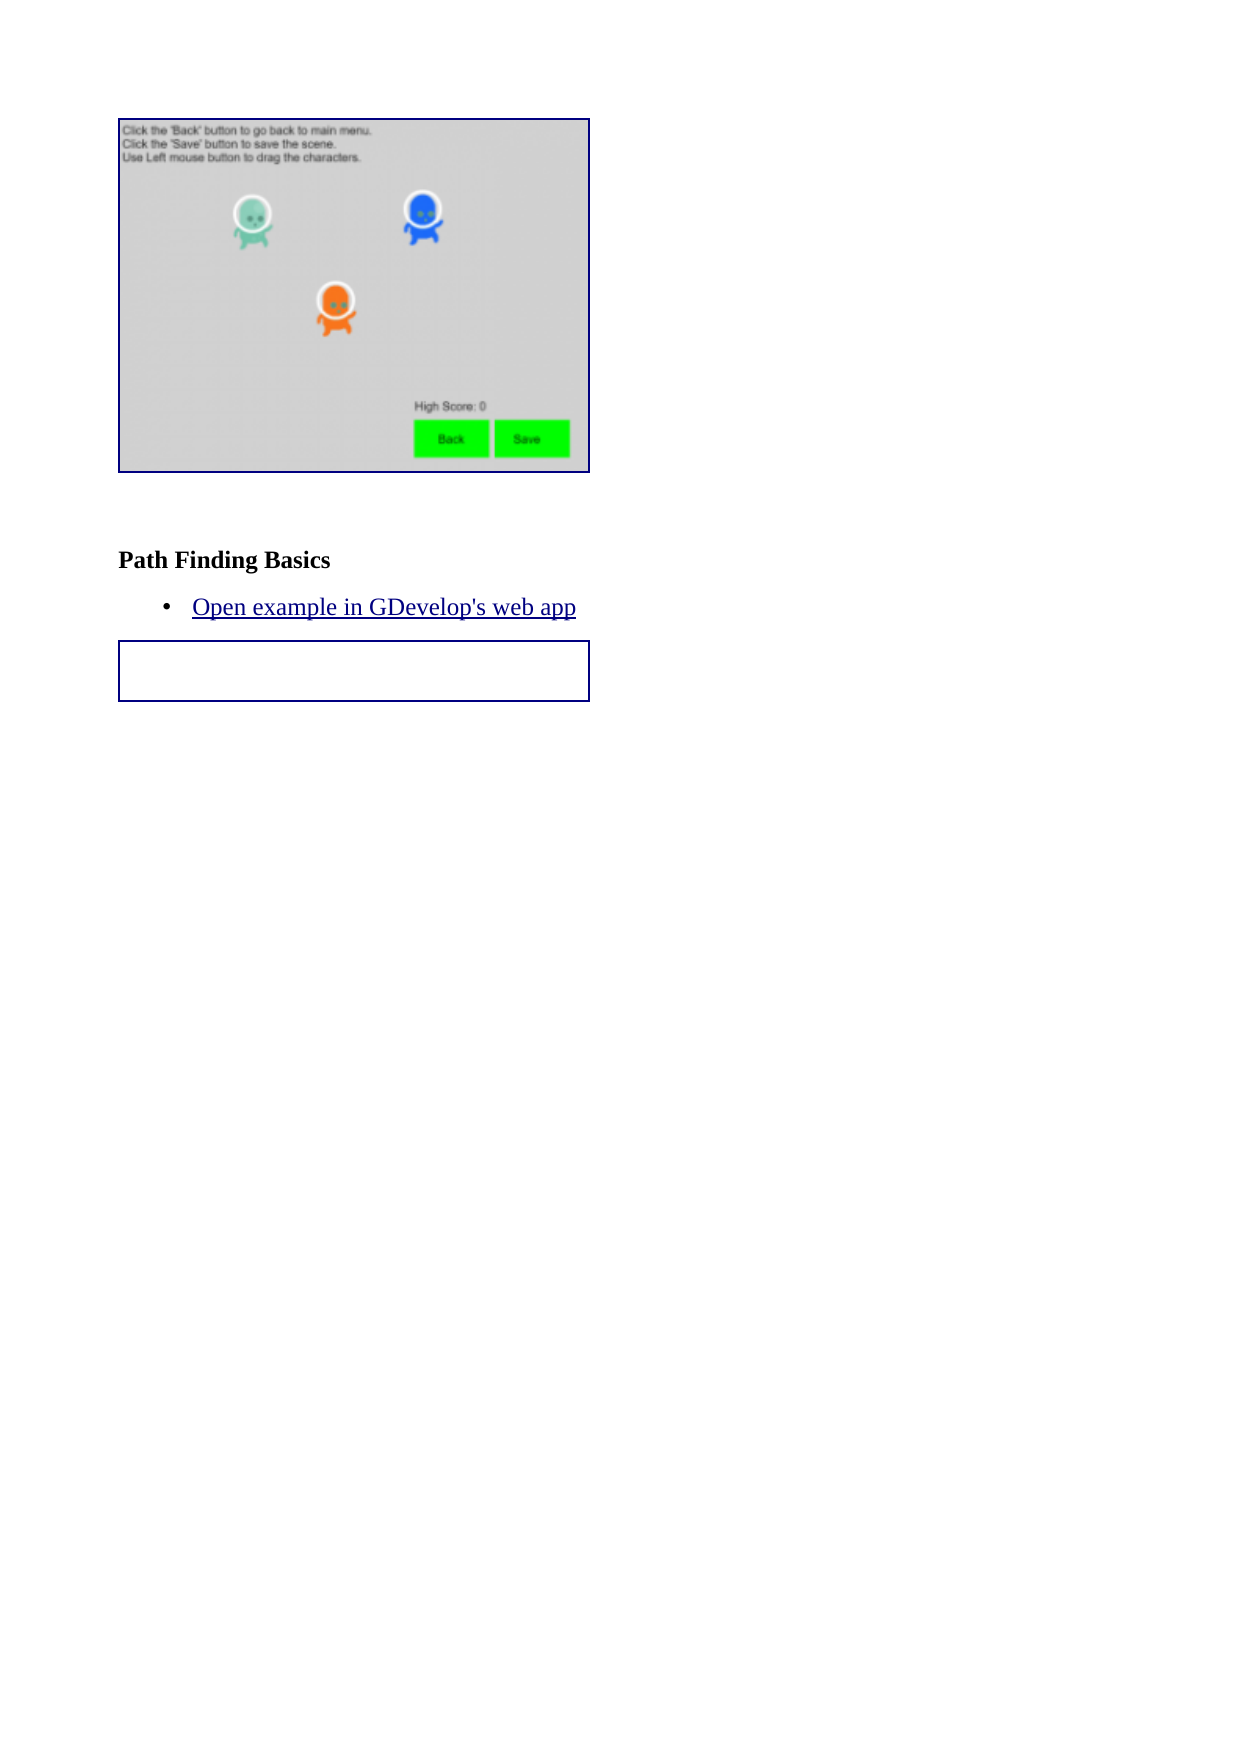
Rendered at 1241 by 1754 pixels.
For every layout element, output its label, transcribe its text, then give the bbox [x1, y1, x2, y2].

text Path Finding Basics [118, 545, 1122, 573]
list Open example in GDevelop's web app [162, 592, 1122, 621]
picture [120, 120, 588, 471]
